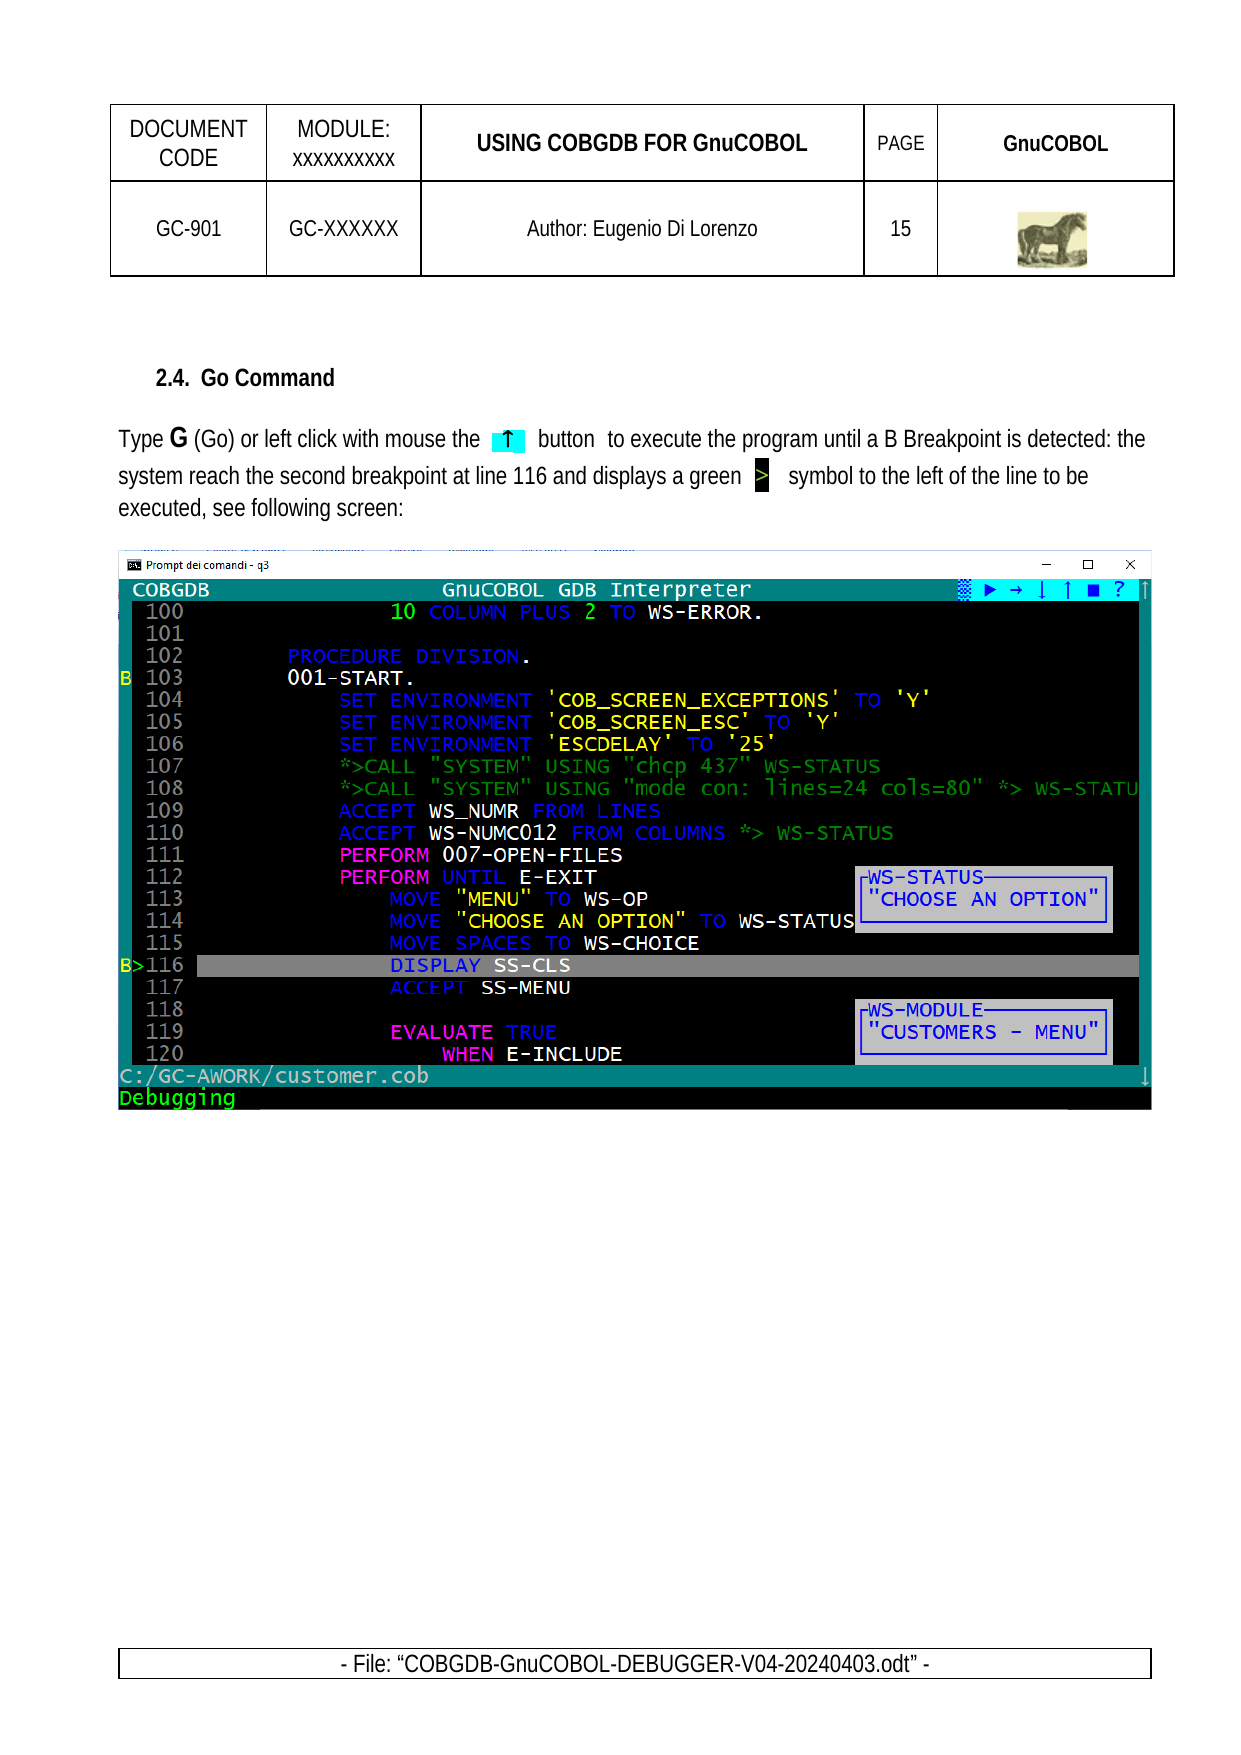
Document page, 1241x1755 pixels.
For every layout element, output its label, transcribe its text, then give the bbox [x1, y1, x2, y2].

text Type G (Go) or left click with mouse the  button to execute the program until a B Breakpoint is detected: the system reach the second breakpoint at line 116 and displays a green > symbol to the left of the line to be executed, see following screen: [118, 420, 1152, 522]
subtitle Go Command [156, 362, 1152, 391]
